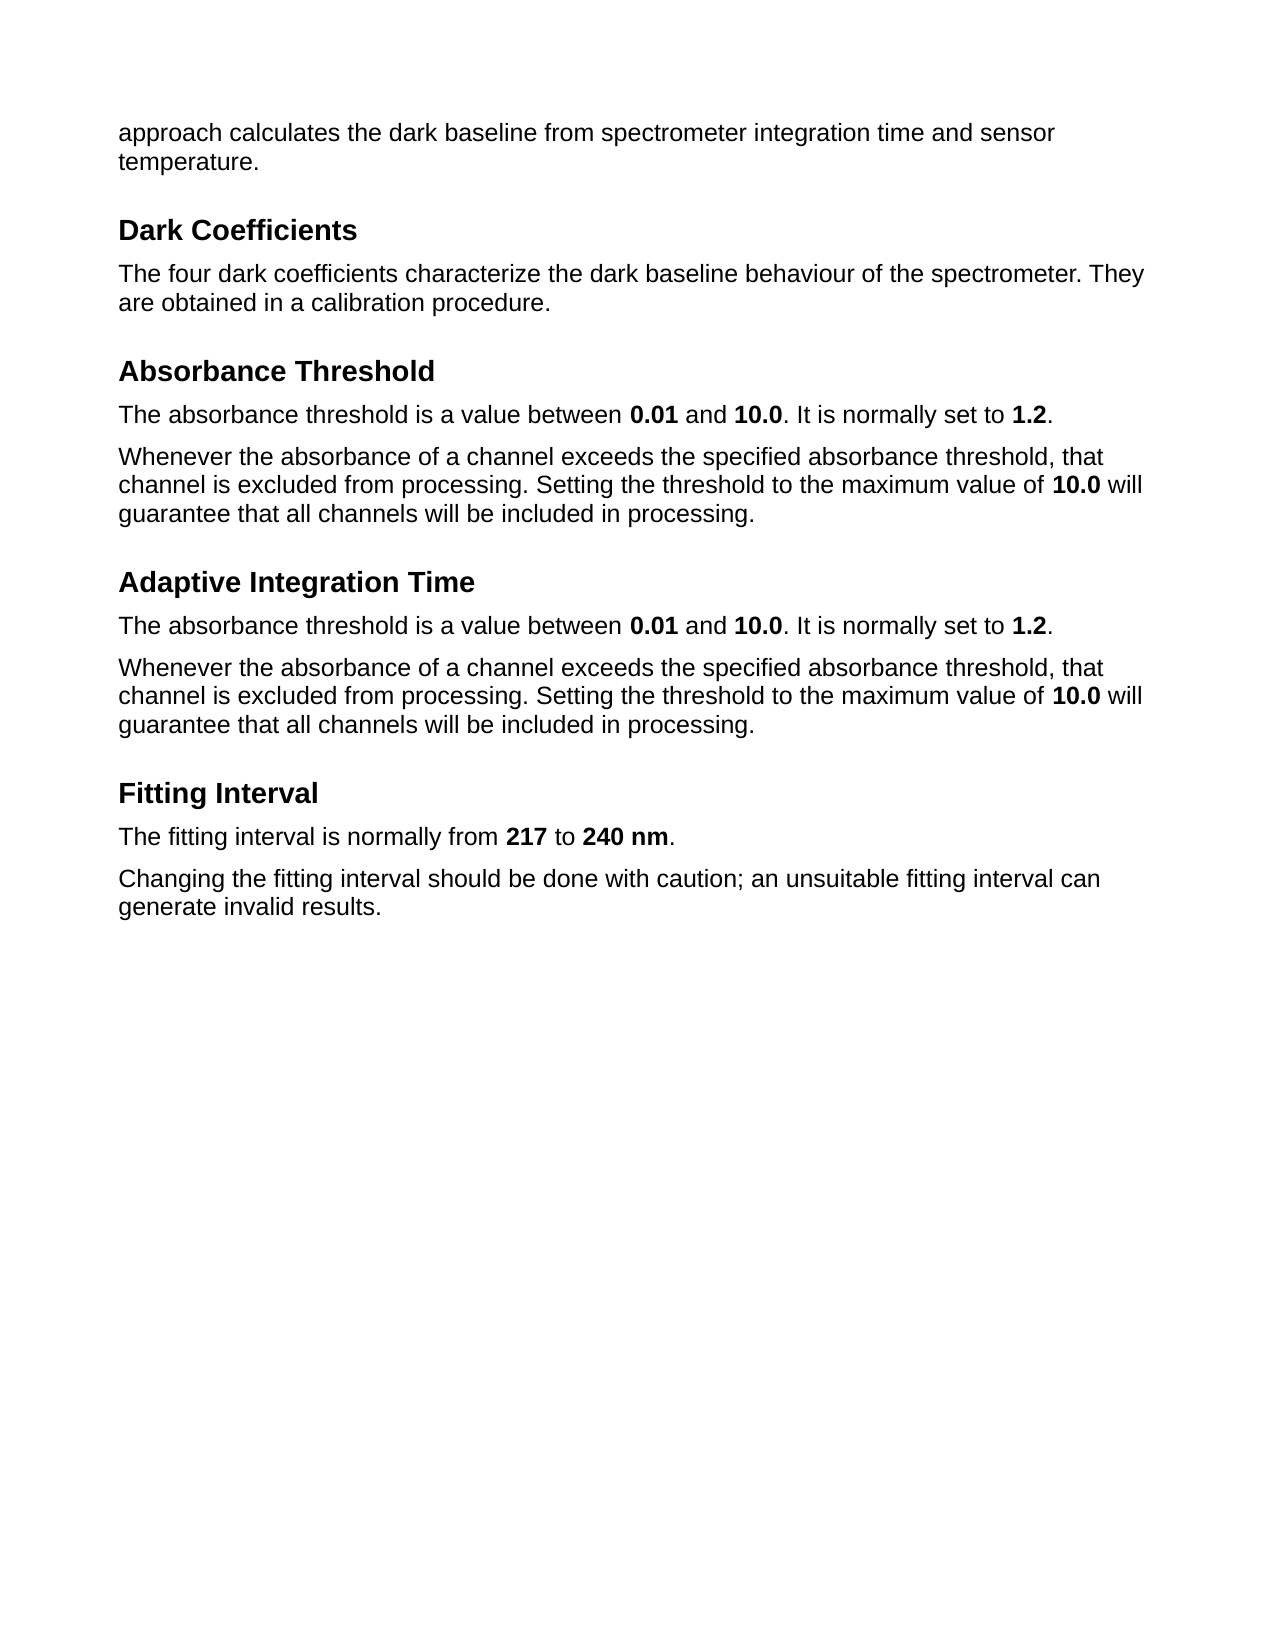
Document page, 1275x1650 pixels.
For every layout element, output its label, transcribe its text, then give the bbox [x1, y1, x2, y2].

subtitle Adaptive Integration Time [118, 565, 1157, 599]
text Whenever the absorbance of a channel exceeds the specified absorbance threshold, that channel is excluded from processing. Setting the threshold to the maximum value of 10.0 will guarantee that all channels will be included in processing. [118, 441, 1157, 528]
text The four dark coefficients characterize the dark baseline behaviour of the spectrometer. They are obtained in a calibration procedure. [118, 259, 1157, 317]
text The fitting interval is normally from 217 to 240 nm. [118, 822, 1157, 851]
subtitle Fitting Interval [118, 776, 1157, 810]
subtitle Absorbance Threshold [118, 354, 1157, 388]
text Changing the fitting interval should be done with caution; an unsuitable fitting interval can generate invalid results. [118, 863, 1157, 921]
text approach calculates the dark baseline from spectrometer integration time and sensor temperature. [118, 118, 1157, 176]
subtitle Dark Coefficients [118, 213, 1157, 247]
text The absorbance threshold is a value between 0.01 and 10.0. It is normally set to 1.2. [118, 611, 1157, 640]
text Whenever the absorbance of a channel exceeds the specified absorbance threshold, that channel is excluded from processing. Setting the threshold to the maximum value of 10.0 will guarantee that all channels will be included in processing. [118, 652, 1157, 739]
text The absorbance threshold is a value between 0.01 and 10.0. It is normally set to 1.2. [118, 400, 1157, 429]
